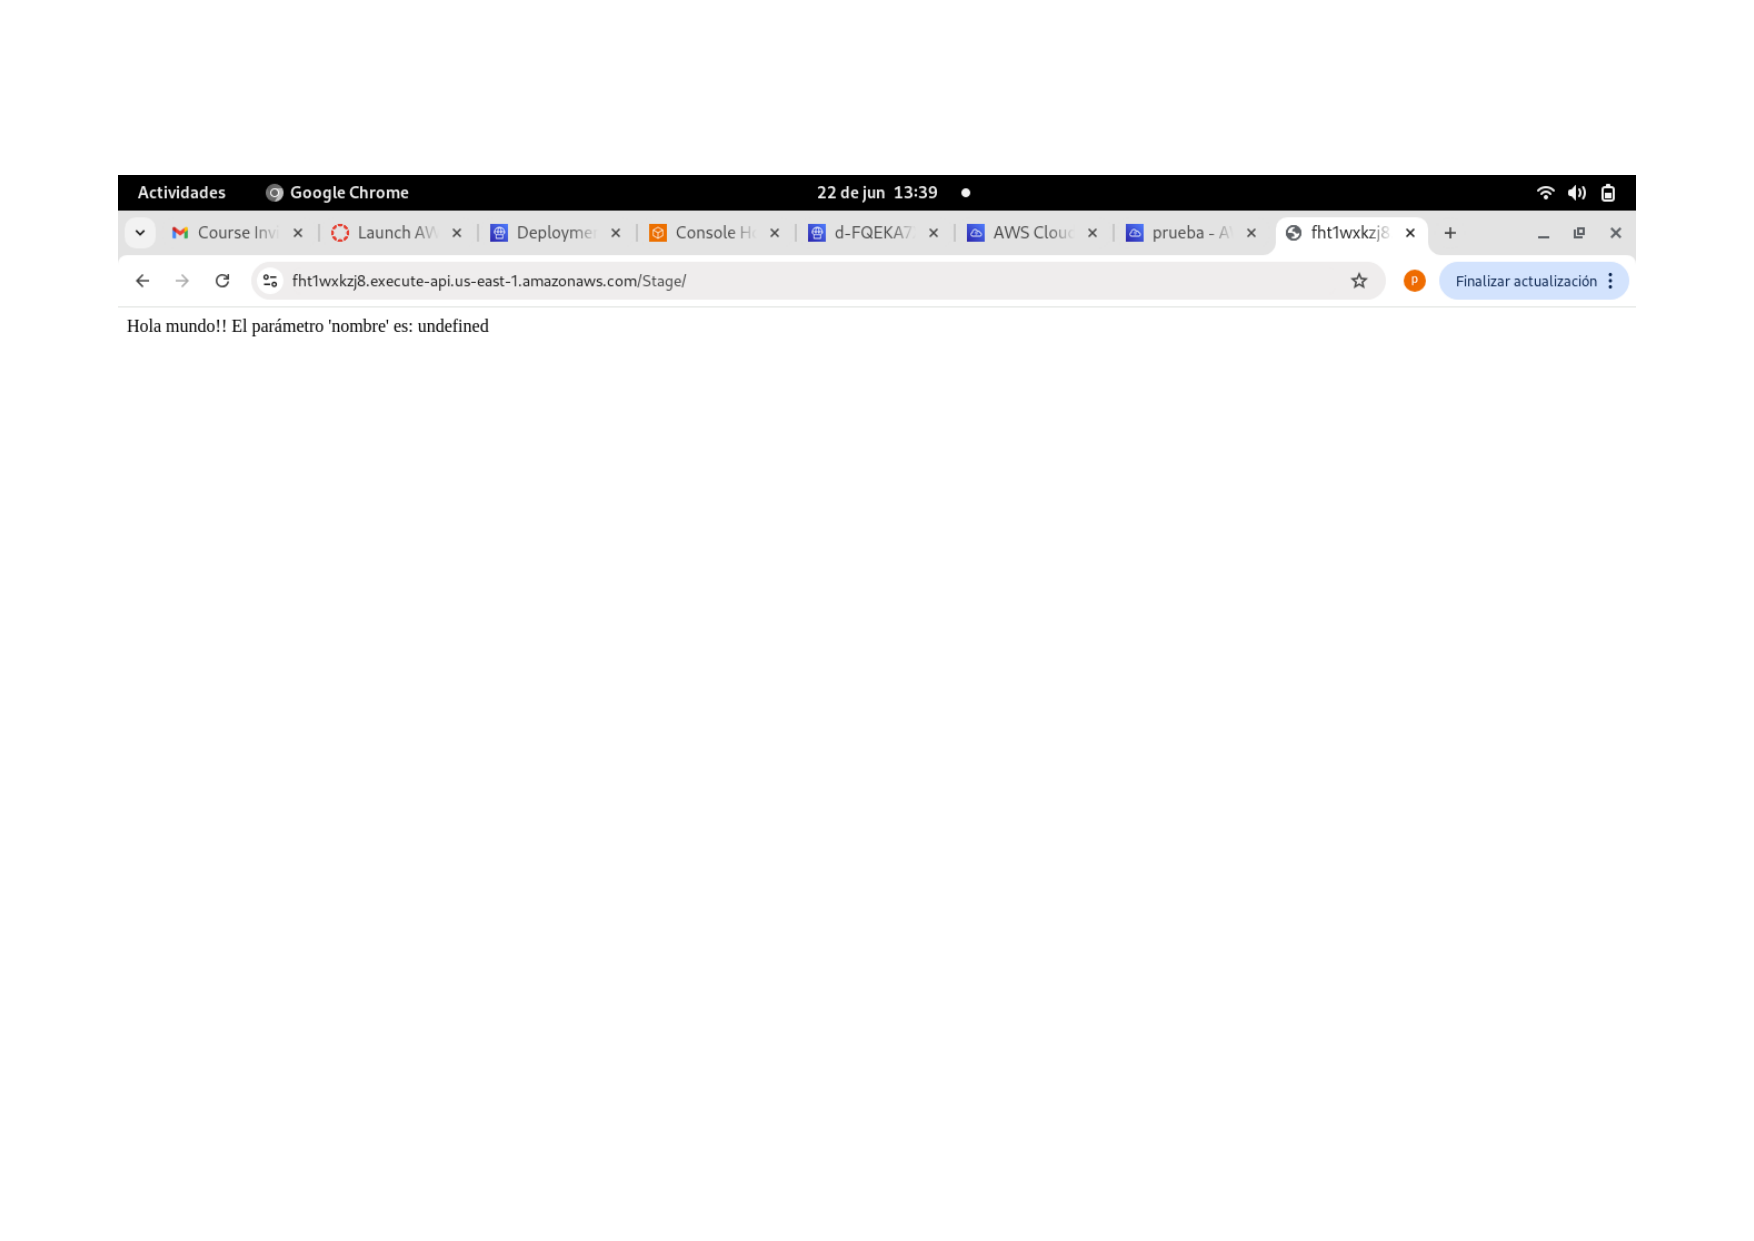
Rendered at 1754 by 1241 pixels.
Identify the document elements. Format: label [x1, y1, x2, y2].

picture [118, 175, 1636, 479]
